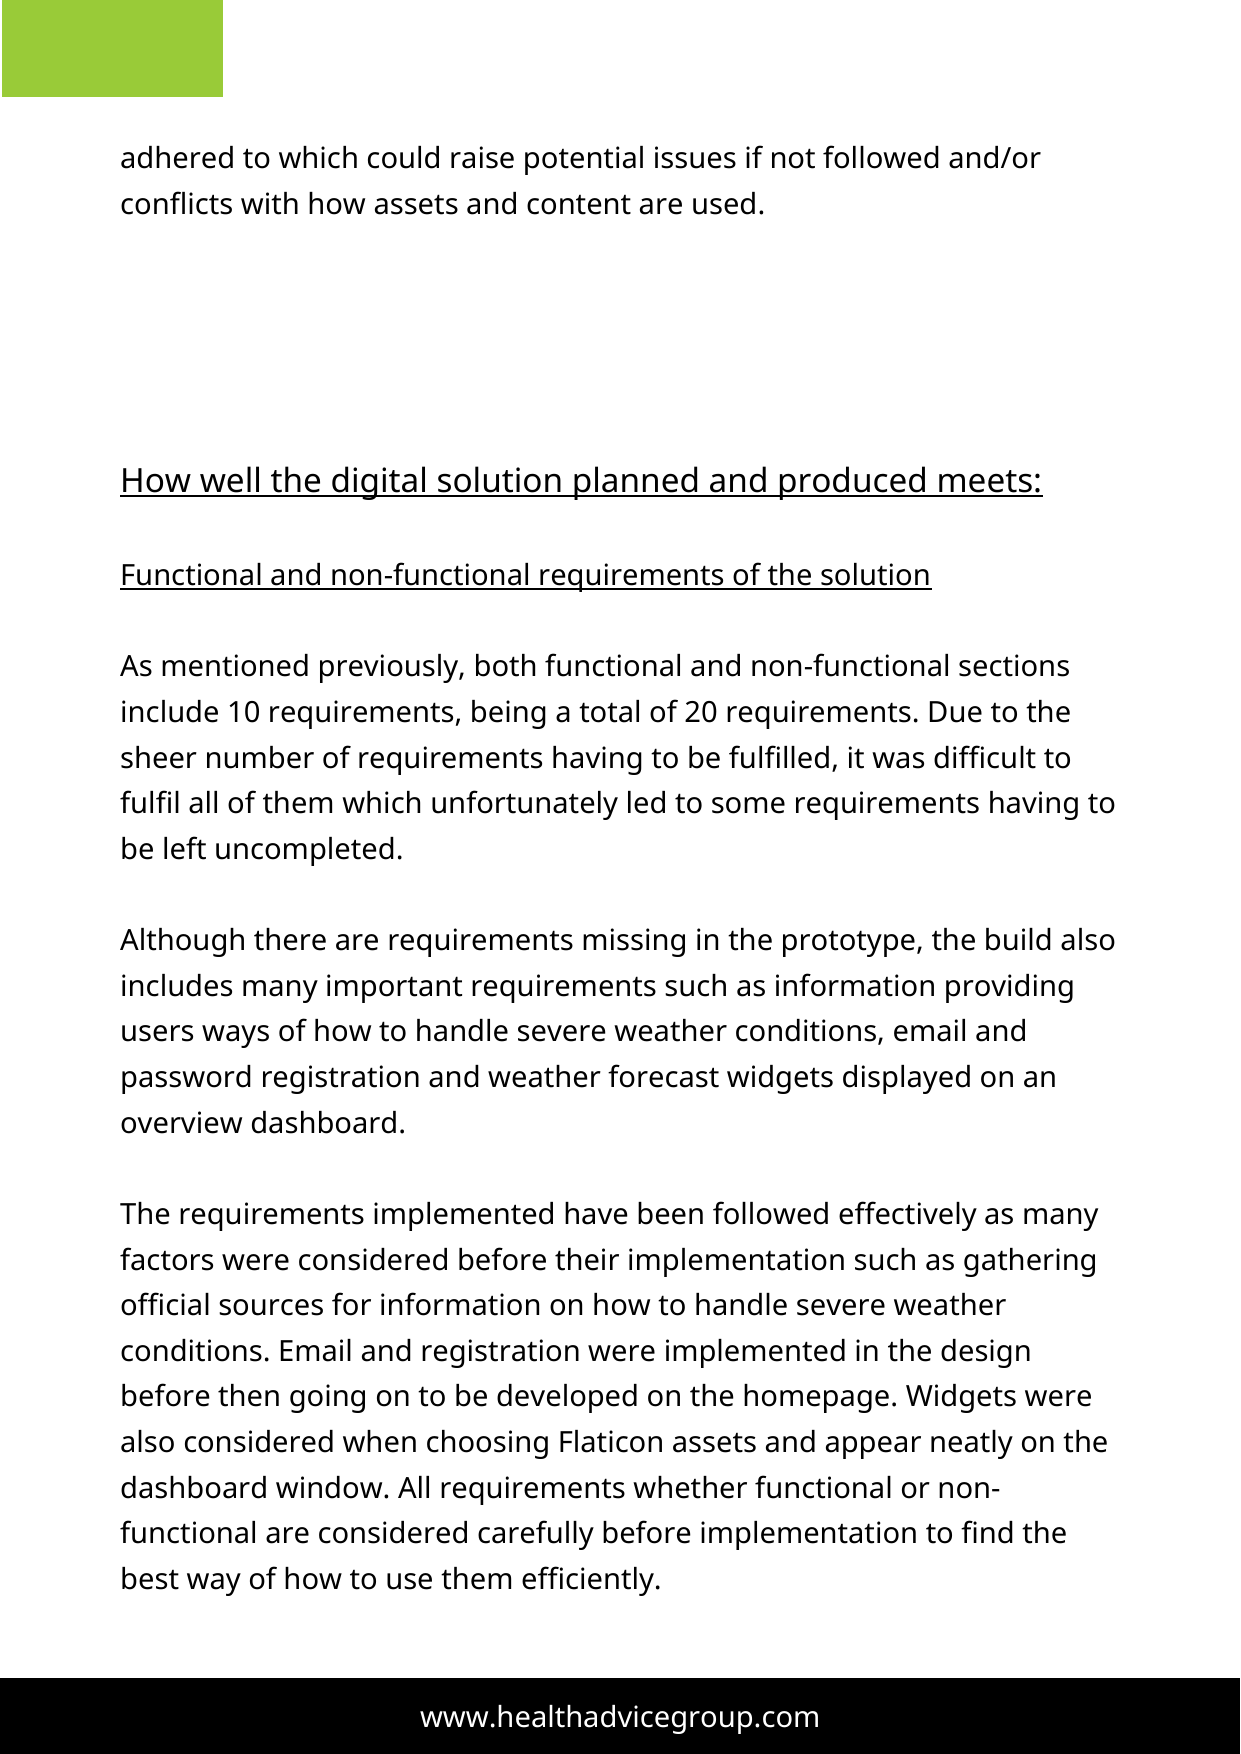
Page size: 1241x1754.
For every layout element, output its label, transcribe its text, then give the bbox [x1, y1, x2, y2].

text Functional and non-functional requirements of the solution [120, 554, 1120, 594]
text As mentioned previously, both functional and non-functional sections include 10 requirements, being a total of 20 requirements. Due to the sheer number of requirements having to be fulfilled, it was difficult to fulfil all of them which unfortunately led to some requirements having to be left uncompleted. [120, 646, 1120, 868]
text Although there are requirements missing in the prototype, the build also includes many important requirements such as information providing users ways of how to handle severe weather conditions, email and password registration and weather forecast widgets displayed on an overview dashboard. [120, 919, 1120, 1142]
text How well the digital solution planned and produced meets: [120, 457, 1120, 502]
text The requirements implemented have been followed effectively as many factors were considered before their implementation such as gathering official sources for information on how to handle severe weather conditions. Email and registration were implemented in the design before then going on to be developed on the homepage. Widgets were also considered when choosing Flaticon assets and appear neatly on the dashboard window. All requirements whether functional or non-functional are considered carefully before implementation to find the best way of how to use them efficiently. [120, 1193, 1120, 1598]
text adhered to which could raise potential issues if not followed and/or conflicts with how assets and content are used. [120, 137, 1120, 223]
